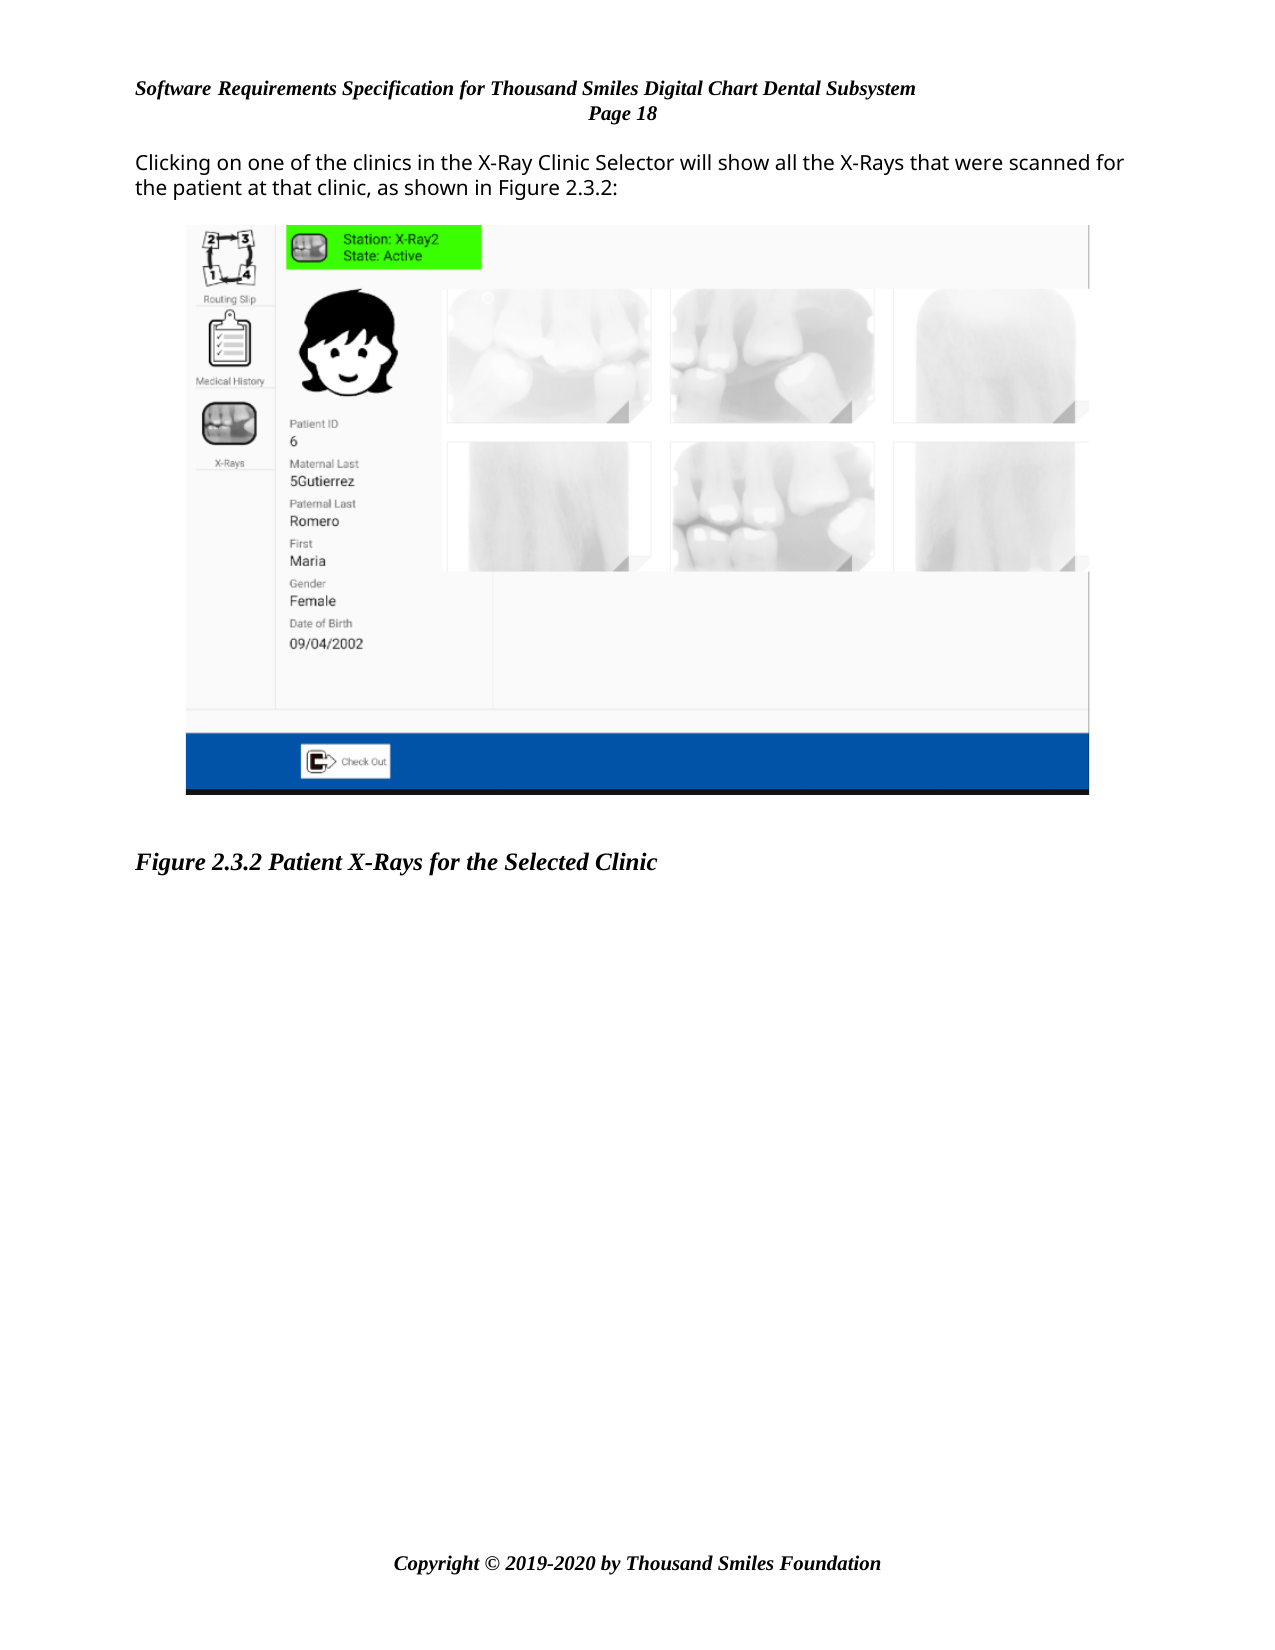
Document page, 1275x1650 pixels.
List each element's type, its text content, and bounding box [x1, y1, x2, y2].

text Figure 2.3.2 Patient X-Rays for the Selected Clinic [135, 850, 1140, 875]
picture [185, 225, 1090, 795]
text Clicking on one of the clinics in the X-Ray Clinic Selector will show all the X-Rays that were scanned for the patient at that clinic, as shown in Figure 2.3.2: [135, 150, 1140, 200]
